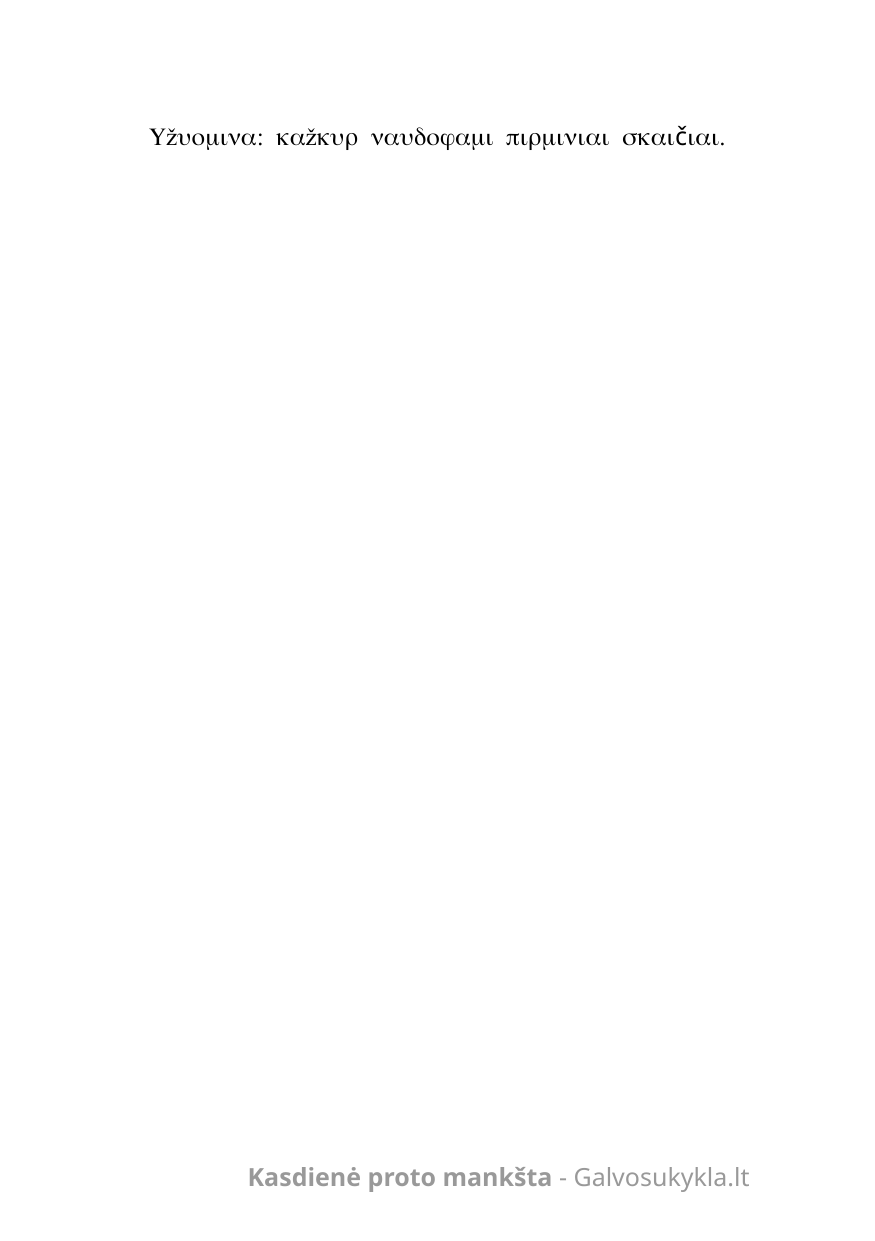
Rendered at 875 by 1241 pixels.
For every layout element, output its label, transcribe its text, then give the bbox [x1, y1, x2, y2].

text Užuomina: kažkur naudojami pirminiai skaičiai. [118, 118, 756, 152]
